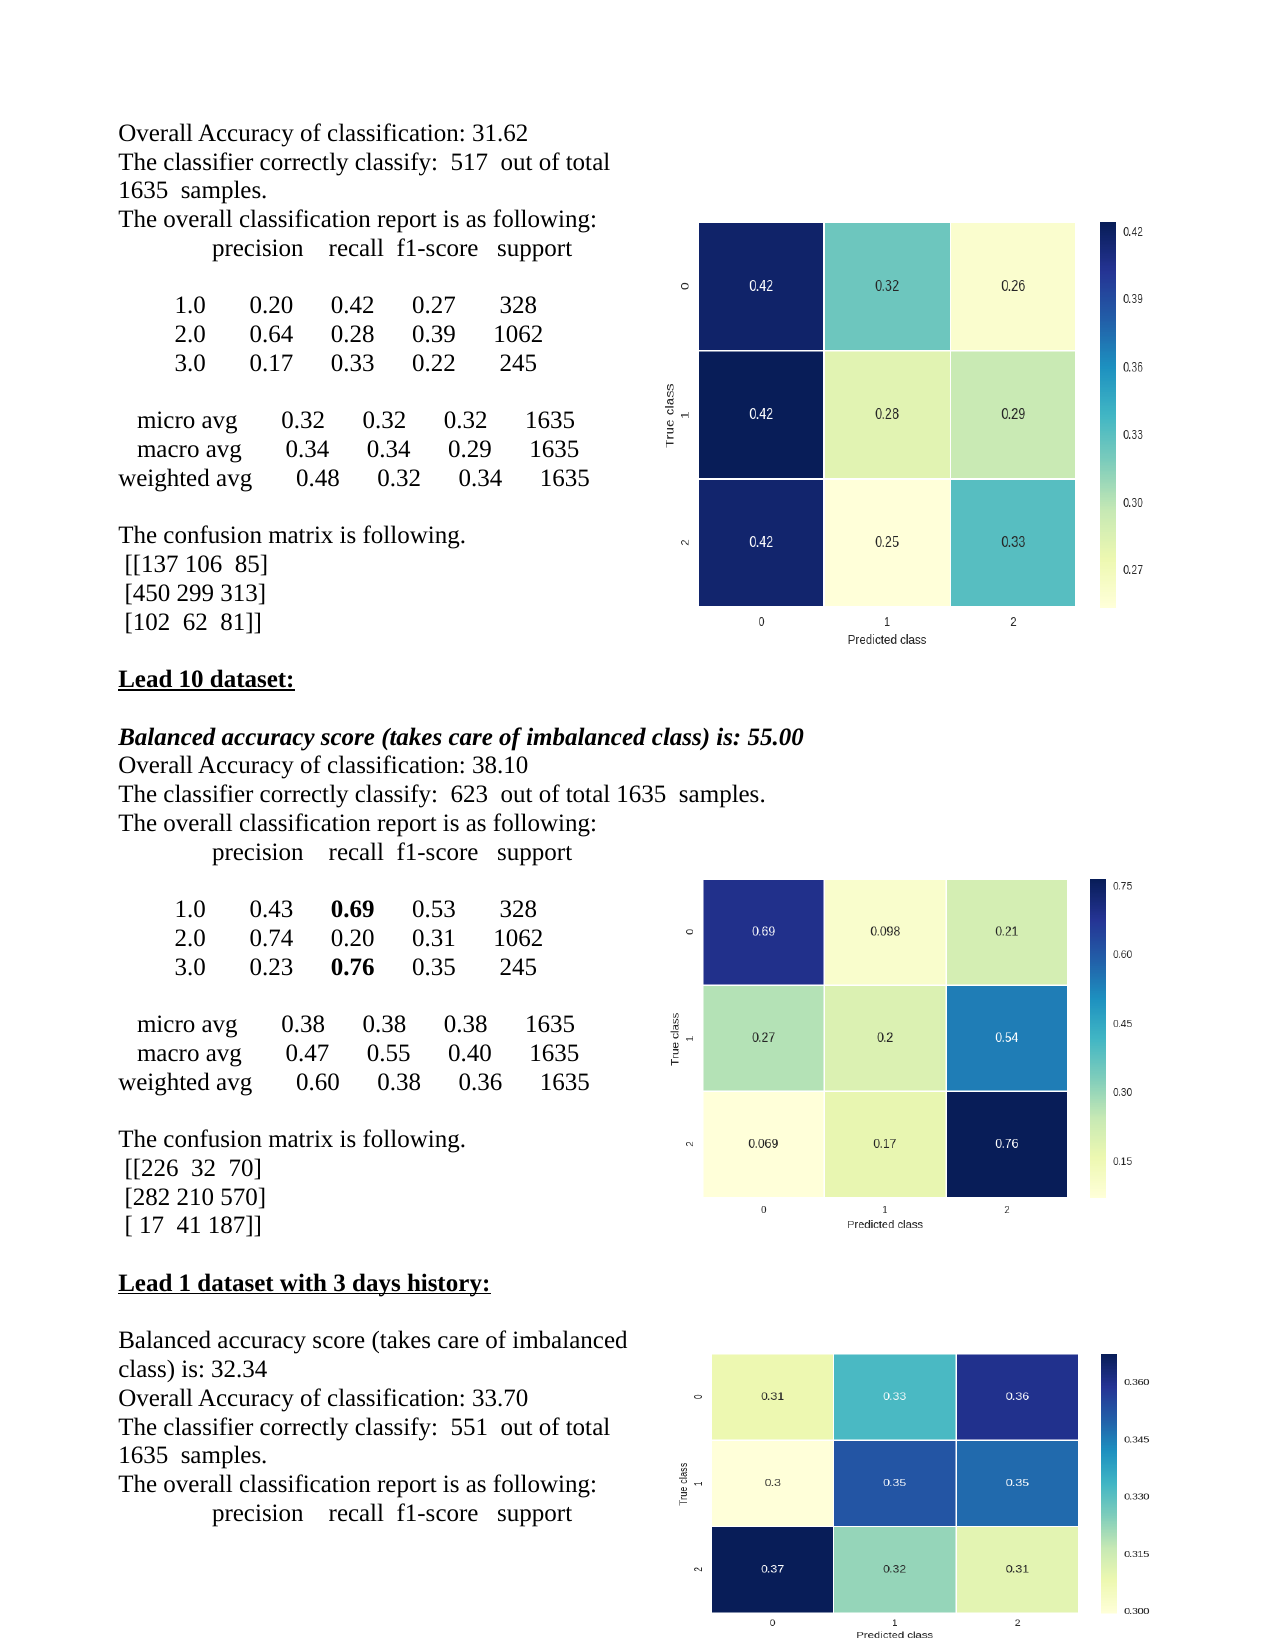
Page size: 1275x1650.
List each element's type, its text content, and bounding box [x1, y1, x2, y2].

picture [637, 1313, 1229, 1650]
text Lead 10 dataset: [118, 664, 1157, 693]
text [[226 32 70] [118, 1153, 629, 1182]
text macro avg 0.47 0.55 0.40 1635 [118, 1038, 629, 1067]
text micro avg 0.38 0.38 0.38 1635 [118, 1009, 629, 1038]
text precision recall f1-score support [118, 233, 622, 262]
text 2.0 0.74 0.20 0.31 1062 [118, 923, 629, 952]
text 1.0 0.43 0.69 0.53 328 [118, 894, 629, 923]
text Balanced accuracy score (takes care of imbalanced class) is: 32.34 [118, 1326, 637, 1383]
text The overall classification report is as following: [118, 204, 622, 233]
text 3.0 0.17 0.33 0.22 245 [118, 348, 622, 377]
text 1.0 0.20 0.42 0.27 328 [118, 291, 622, 319]
text Overall Accuracy of classification: 31.62 [118, 118, 1157, 147]
text Lead 1 dataset with 3 days history: [118, 1268, 1157, 1297]
text Overall Accuracy of classification: 33.70 [118, 1383, 637, 1412]
picture [622, 162, 1231, 662]
text [282 210 570] [118, 1182, 629, 1211]
text precision recall f1-score support [118, 1498, 637, 1527]
text The overall classification report is as following: [118, 1469, 637, 1498]
text macro avg 0.34 0.34 0.29 1635 [118, 434, 622, 463]
text [450 299 313] [118, 578, 622, 607]
text Overall Accuracy of classification: 38.10 [118, 751, 1157, 779]
text The overall classification report is as following: [118, 808, 1157, 837]
text micro avg 0.32 0.32 0.32 1635 [118, 406, 622, 434]
text 2.0 0.64 0.28 0.39 1062 [118, 319, 622, 348]
picture [629, 830, 1217, 1243]
text [102 62 81]] [118, 607, 622, 636]
text The confusion matrix is following. [118, 1124, 629, 1153]
text The classifier correctly classify: 517 out of total 1635 samples. [118, 147, 1157, 204]
text 3.0 0.23 0.76 0.35 245 [118, 952, 629, 981]
text The confusion matrix is following. [118, 521, 622, 549]
text precision recall f1-score support [118, 837, 629, 866]
text Balanced accuracy score (takes care of imbalanced class) is: 55.00 [118, 722, 1157, 751]
text [[137 106 85] [118, 549, 622, 578]
text The classifier correctly classify: 623 out of total 1635 samples. [118, 779, 1157, 808]
text weighted avg 0.60 0.38 0.36 1635 [118, 1067, 629, 1096]
text [ 17 41 187]] [118, 1211, 629, 1239]
text weighted avg 0.48 0.32 0.34 1635 [118, 463, 622, 492]
text The classifier correctly classify: 551 out of total 1635 samples. [118, 1412, 637, 1469]
